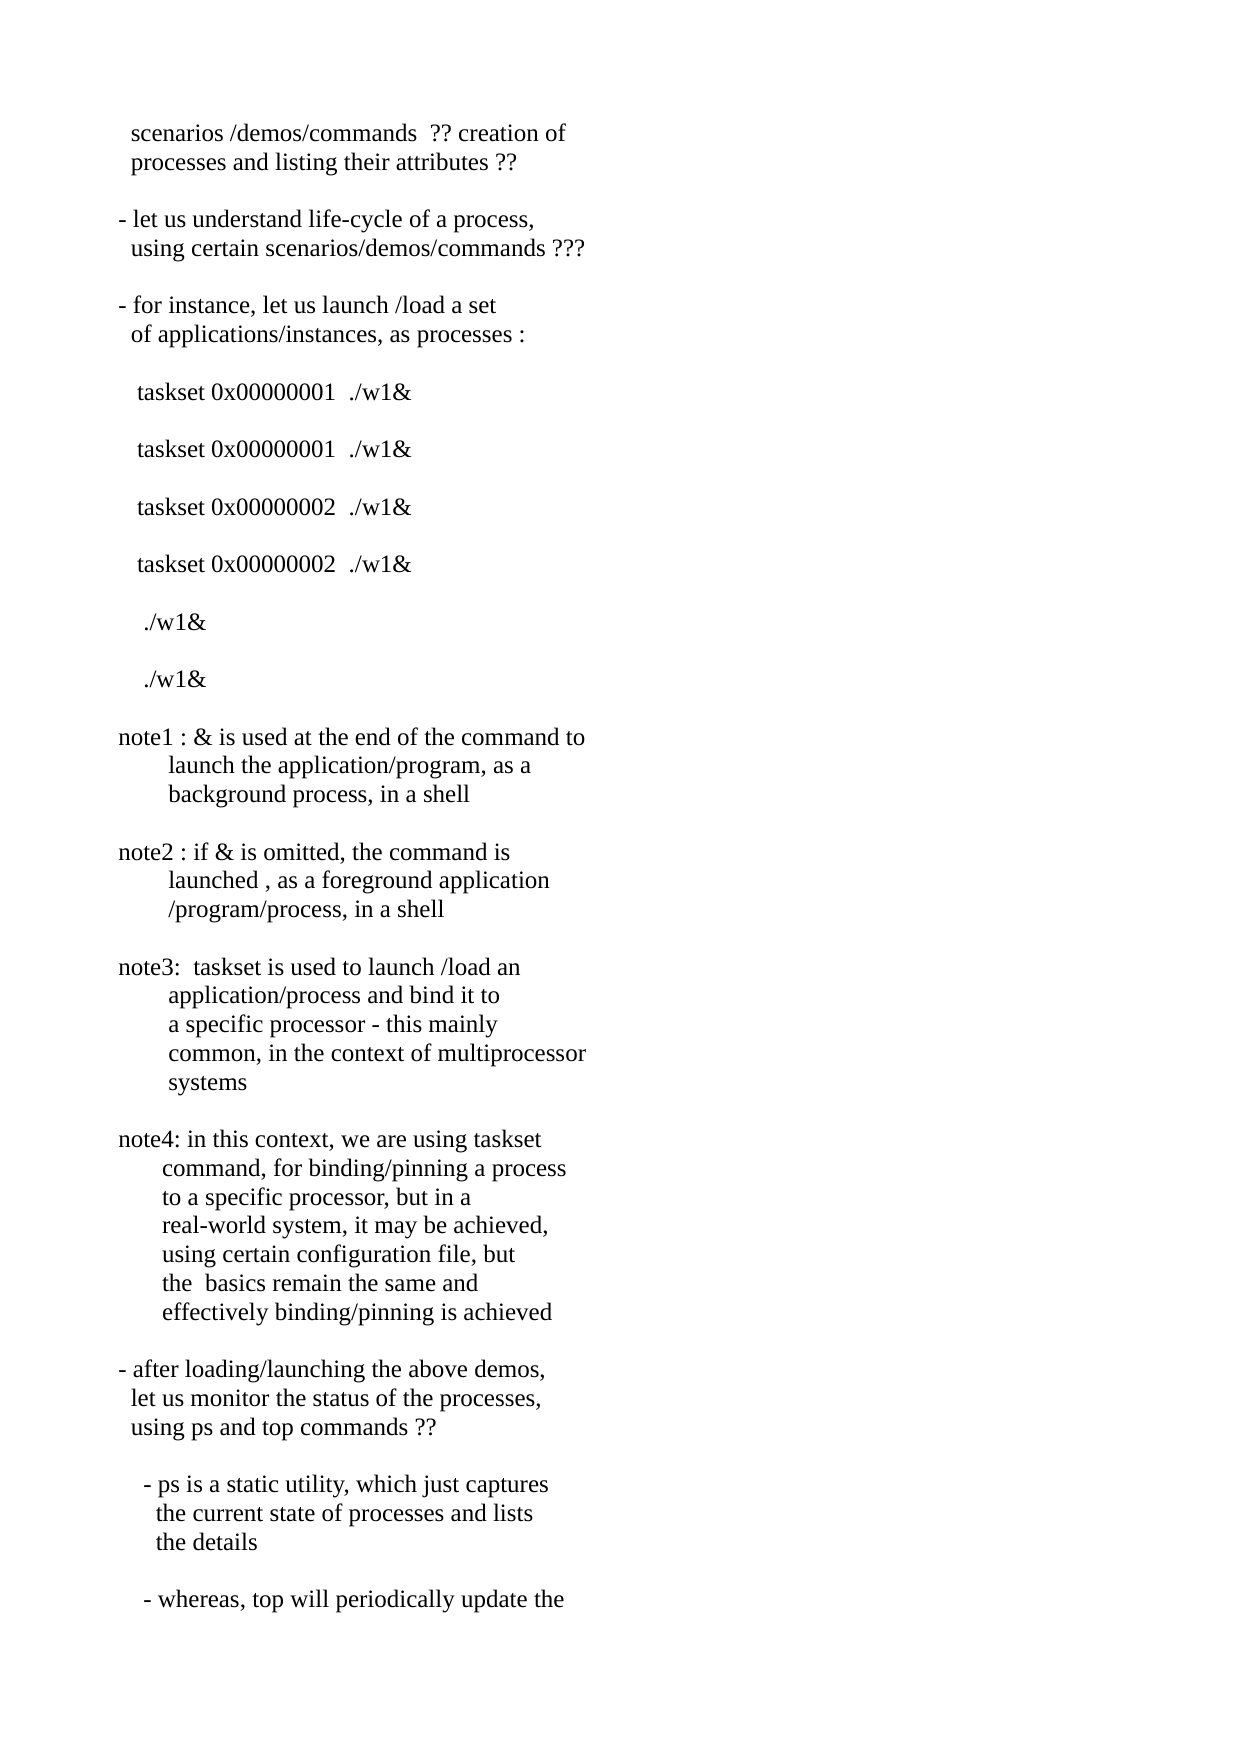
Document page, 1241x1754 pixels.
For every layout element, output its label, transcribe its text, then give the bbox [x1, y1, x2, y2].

text common, in the context of multiprocessor [118, 1038, 1122, 1067]
text taskset 0x00000001 ./w1& [118, 377, 1122, 406]
text real-world system, it may be achieved, [118, 1211, 1122, 1239]
text the basics remain the same and [118, 1268, 1122, 1297]
text - after loading/launching the above demos, [118, 1354, 1122, 1383]
text command, for binding/pinning a process [118, 1153, 1122, 1182]
text /program/process, in a shell [118, 894, 1122, 923]
text of applications/instances, as processes : [118, 319, 1122, 348]
text launched , as a foreground application [118, 866, 1122, 894]
text effectively binding/pinning is achieved [118, 1297, 1122, 1326]
text application/process and bind it to [118, 981, 1122, 1009]
text using ps and top commands ?? [118, 1412, 1122, 1441]
text scenarios /demos/commands ?? creation of [118, 118, 1122, 147]
text systems [118, 1067, 1122, 1096]
text background process, in a shell [118, 779, 1122, 808]
text the current state of processes and lists [118, 1498, 1122, 1527]
text - ps is a static utility, which just captures [118, 1469, 1122, 1498]
text note3: taskset is used to launch /load an [118, 952, 1122, 981]
text taskset 0x00000002 ./w1& [118, 549, 1122, 578]
text using certain scenarios/demos/commands ??? [118, 233, 1122, 262]
text to a specific processor, but in a [118, 1182, 1122, 1211]
text launch the application/program, as a [118, 751, 1122, 779]
text note4: in this context, we are using taskset [118, 1124, 1122, 1153]
text - for instance, let us launch /load a set [118, 291, 1122, 319]
text the details [118, 1527, 1122, 1556]
text processes and listing their attributes ?? [118, 147, 1122, 176]
text note2 : if & is omitted, the command is [118, 837, 1122, 866]
text using certain configuration file, but [118, 1239, 1122, 1268]
text taskset 0x00000002 ./w1& [118, 492, 1122, 521]
text - let us understand life-cycle of a process, [118, 204, 1122, 233]
text note1 : & is used at the end of the command to [118, 722, 1122, 751]
text ./w1& [118, 607, 1122, 636]
text taskset 0x00000001 ./w1& [118, 434, 1122, 463]
text ./w1& [118, 664, 1122, 693]
text let us monitor the status of the processes, [118, 1383, 1122, 1412]
text a specific processor - this mainly [118, 1009, 1122, 1038]
text - whereas, top will periodically update the [118, 1584, 1122, 1613]
